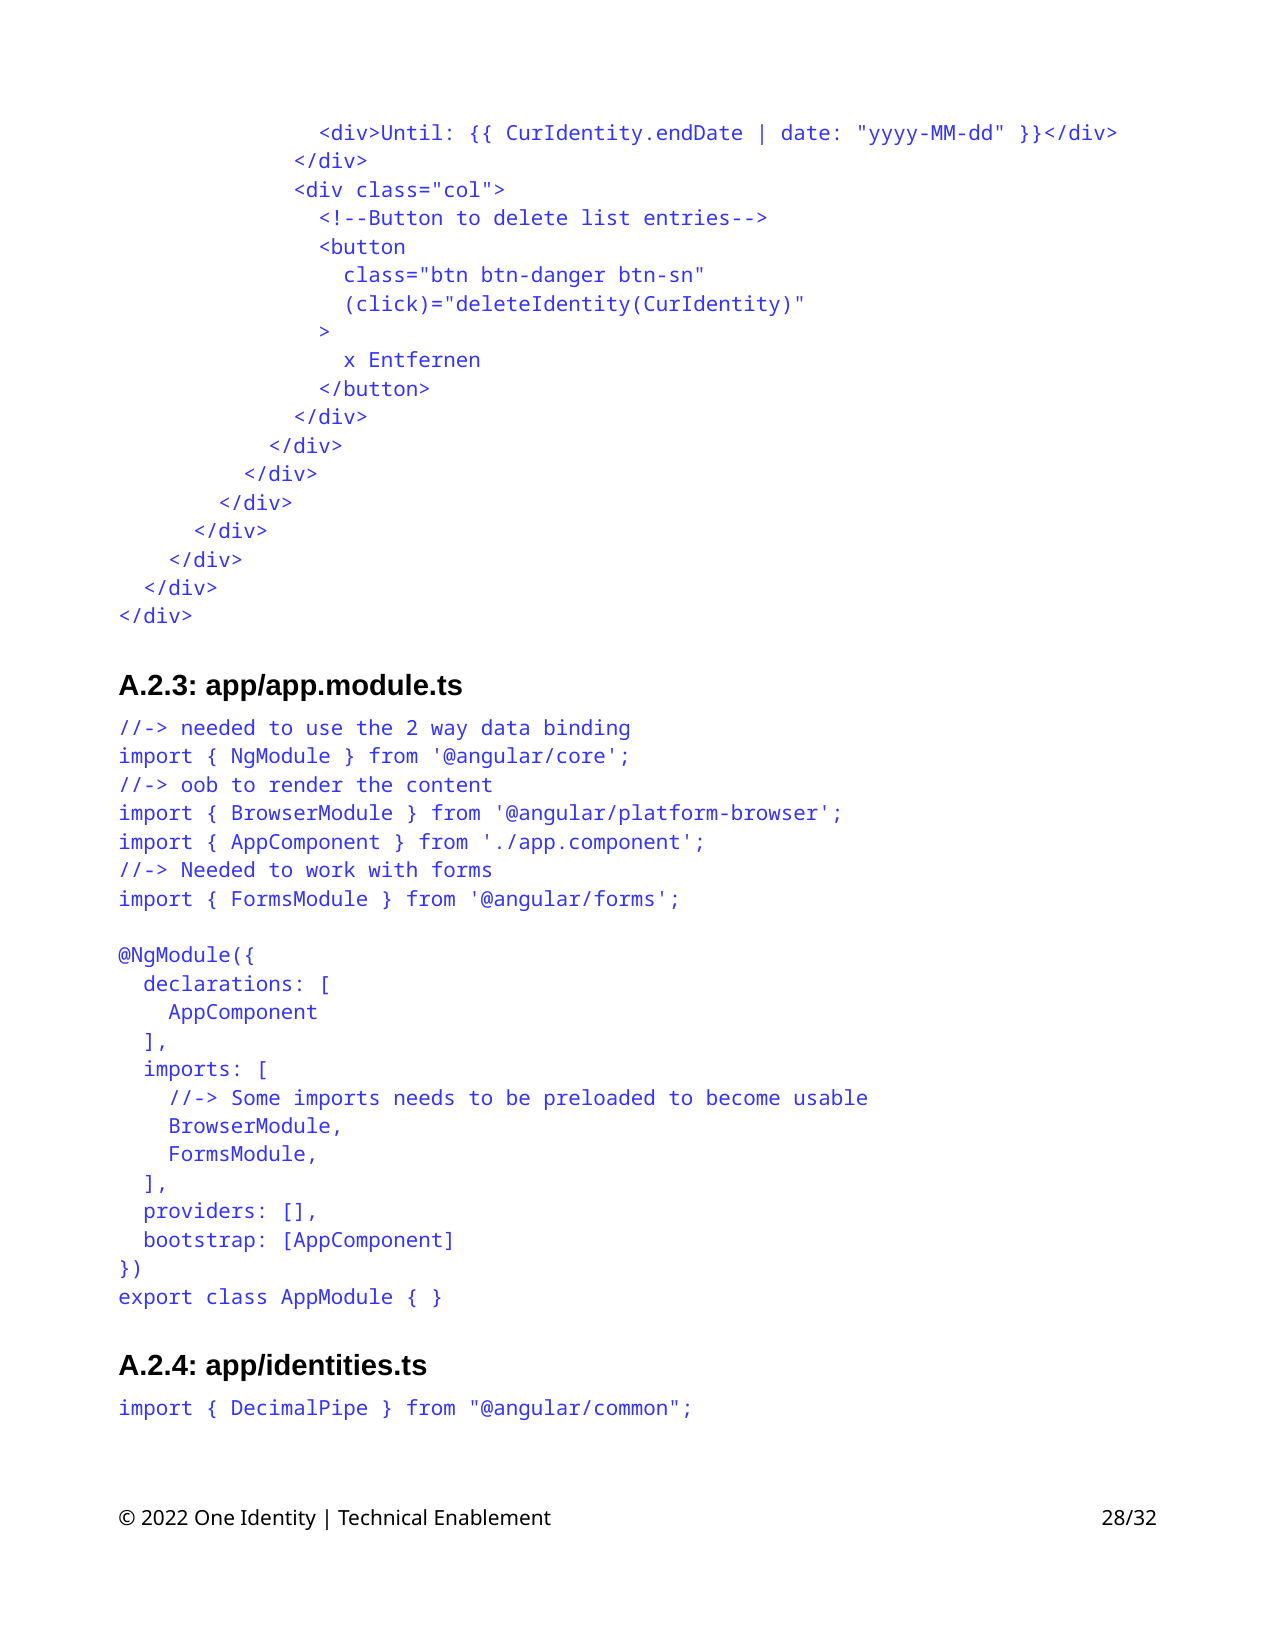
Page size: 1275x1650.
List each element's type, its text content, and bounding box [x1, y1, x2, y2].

text </div> [118, 459, 1157, 488]
text import { BrowserModule } from '@angular/platform-browser'; [118, 798, 1157, 827]
text //-> oob to render the content [118, 770, 1157, 798]
text import { AppComponent } from './app.component'; [118, 827, 1157, 855]
text (click)="deleteIdentity(CurIdentity)" [118, 289, 1157, 317]
text AppComponent [118, 997, 1157, 1026]
text </div> [118, 147, 1157, 175]
text </div> [118, 488, 1157, 516]
text </div> [118, 402, 1157, 431]
text <button [118, 232, 1157, 260]
text FormsModule, [118, 1139, 1157, 1168]
text @NgModule({ [118, 941, 1157, 969]
text export class AppModule { } [118, 1282, 1157, 1310]
text ], [118, 1168, 1157, 1196]
text //-> needed to use the 2 way data binding [118, 713, 1157, 741]
text <div class="col"> [118, 175, 1157, 203]
text import { FormsModule } from '@angular/forms'; [118, 884, 1157, 912]
text ], [118, 1026, 1157, 1054]
text bootstrap: [AppComponent] [118, 1225, 1157, 1253]
text <div>Until: {{ CurIdentity.endDate | date: "yyyy-MM-dd" }}</div> [118, 118, 1157, 147]
text </div> [118, 545, 1157, 573]
text </div> [118, 431, 1157, 459]
text imports: [ [118, 1054, 1157, 1083]
text import { NgModule } from '@angular/core'; [118, 741, 1157, 770]
text declarations: [ [118, 969, 1157, 997]
text providers: [], [118, 1196, 1157, 1225]
text }) [118, 1253, 1157, 1282]
subtitle A.2.4: app/identities.ts [118, 1348, 1157, 1381]
text > [118, 317, 1157, 346]
text import { DecimalPipe } from "@angular/common"; [118, 1393, 1157, 1422]
text BrowserModule, [118, 1111, 1157, 1139]
text x Entfernen [118, 346, 1157, 374]
text <!--Button to delete list entries--> [118, 203, 1157, 232]
text </div> [118, 602, 1157, 630]
text </div> [118, 516, 1157, 545]
subtitle A.2.3: app/app.module.ts [118, 667, 1157, 701]
text </div> [118, 573, 1157, 602]
text </button> [118, 374, 1157, 402]
text //-> Needed to work with forms [118, 855, 1157, 884]
text //-> Some imports needs to be preloaded to become usable [118, 1083, 1157, 1111]
text class="btn btn-danger btn-sn" [118, 260, 1157, 289]
